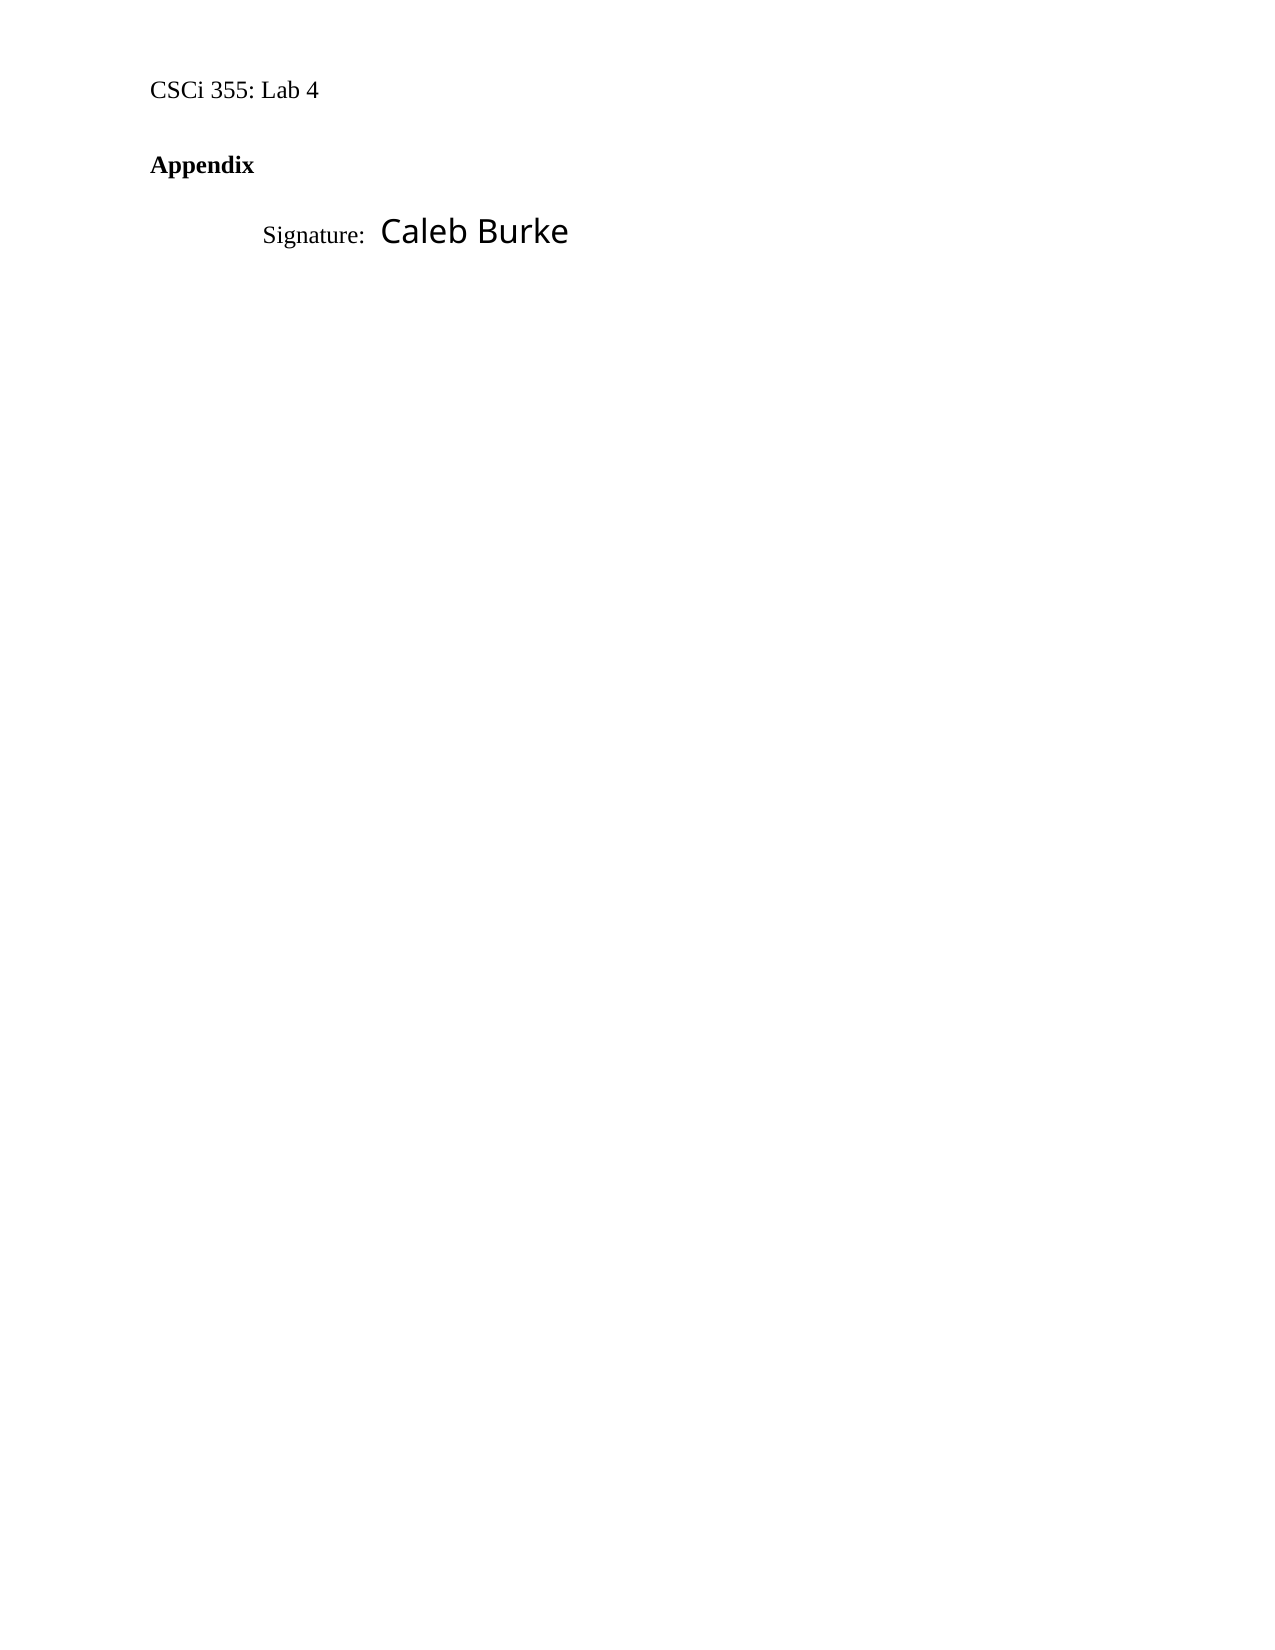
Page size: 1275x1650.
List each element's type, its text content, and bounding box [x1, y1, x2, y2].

text Signature: Caleb Burke [262, 207, 1125, 253]
subtitle Appendix [150, 150, 1125, 179]
